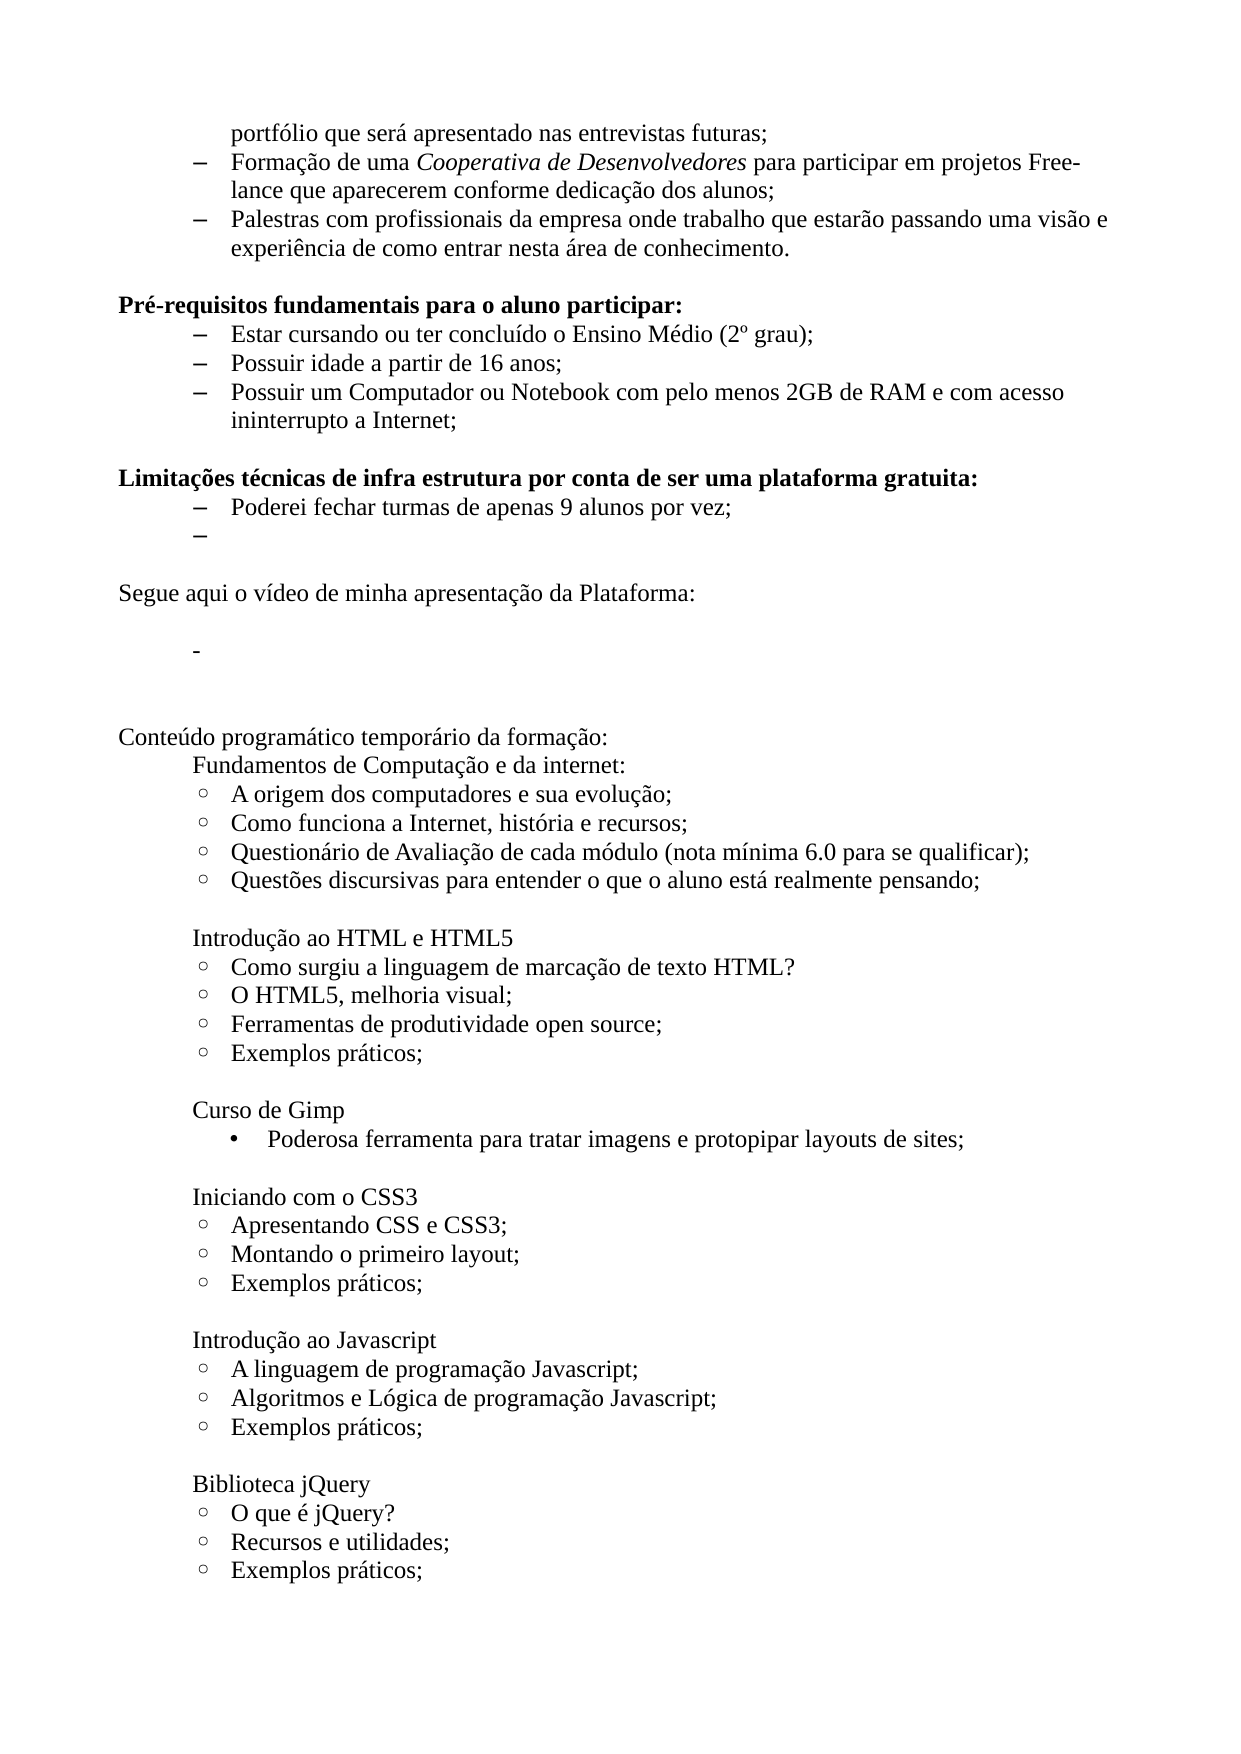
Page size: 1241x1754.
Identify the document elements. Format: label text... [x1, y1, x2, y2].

list Como funciona a Internet, história e recursos; [193, 808, 1122, 837]
text Segue aqui o vídeo de minha apresentação da Plataforma: [118, 578, 1122, 607]
text Biblioteca jQuery [118, 1469, 1122, 1498]
list Exemplos práticos; [193, 1556, 1122, 1584]
text Iniciando com o CSS3 [118, 1182, 1122, 1211]
list Exemplos práticos; [193, 1038, 1122, 1067]
list Poderosa ferramenta para tratar imagens e protopipar layouts de sites; [229, 1124, 1122, 1153]
list O que é jQuery? [193, 1498, 1122, 1527]
list Formação de uma Cooperativa de Desenvolvedores para participar em projetos Free-lance que aparecerem conforme dedicação dos alunos; [193, 147, 1122, 204]
list Algoritmos e Lógica de programação Javascript; [193, 1383, 1122, 1412]
list Questões discursivas para entender o que o aluno está realmente pensando; [193, 866, 1122, 894]
list Estar cursando ou ter concluído o Ensino Médio (2º grau); [193, 319, 1122, 348]
list Palestras com profissionais da empresa onde trabalho que estarão passando uma visão e experiência de como entrar nesta área de conhecimento. [193, 204, 1122, 262]
list Recursos e utilidades; [193, 1527, 1122, 1556]
list Exemplos práticos; [193, 1268, 1122, 1297]
list Questionário de Avaliação de cada módulo (nota mínima 6.0 para se qualificar); [193, 837, 1122, 866]
list Poderei fechar turmas de apenas 9 alunos por vez; [193, 492, 1122, 521]
list Possuir idade a partir de 16 anos; [193, 348, 1122, 377]
text - [118, 636, 1122, 664]
text Pré-requisitos fundamentais para o aluno participar: [118, 291, 1122, 319]
list Possuir um Computador ou Notebook com pelo menos 2GB de RAM e com acesso ininterrupto a Internet; [193, 377, 1122, 434]
text Limitações técnicas de infra estrutura por conta de ser uma plataforma gratuita: [118, 463, 1122, 492]
text Introdução ao HTML e HTML5 [118, 923, 1122, 952]
text Curso de Gimp [118, 1096, 1122, 1124]
list Montando o primeiro layout; [193, 1239, 1122, 1268]
text Conteúdo programático temporário da formação: [118, 722, 1122, 751]
list O HTML5, melhoria visual; [193, 981, 1122, 1009]
list A linguagem de programação Javascript; [193, 1354, 1122, 1383]
text Fundamentos de Computação e da internet: [118, 751, 1122, 779]
list Exemplos práticos; [193, 1412, 1122, 1441]
list Como surgiu a linguagem de marcação de texto HTML? [193, 952, 1122, 981]
list A origem dos computadores e sua evolução; [193, 779, 1122, 808]
text Introdução ao Javascript [118, 1326, 1122, 1354]
list Ferramentas de produtividade open source; [193, 1009, 1122, 1038]
list Apresentando CSS e CSS3; [193, 1211, 1122, 1239]
list portfólio que será apresentado nas entrevistas futuras; [193, 118, 1122, 147]
